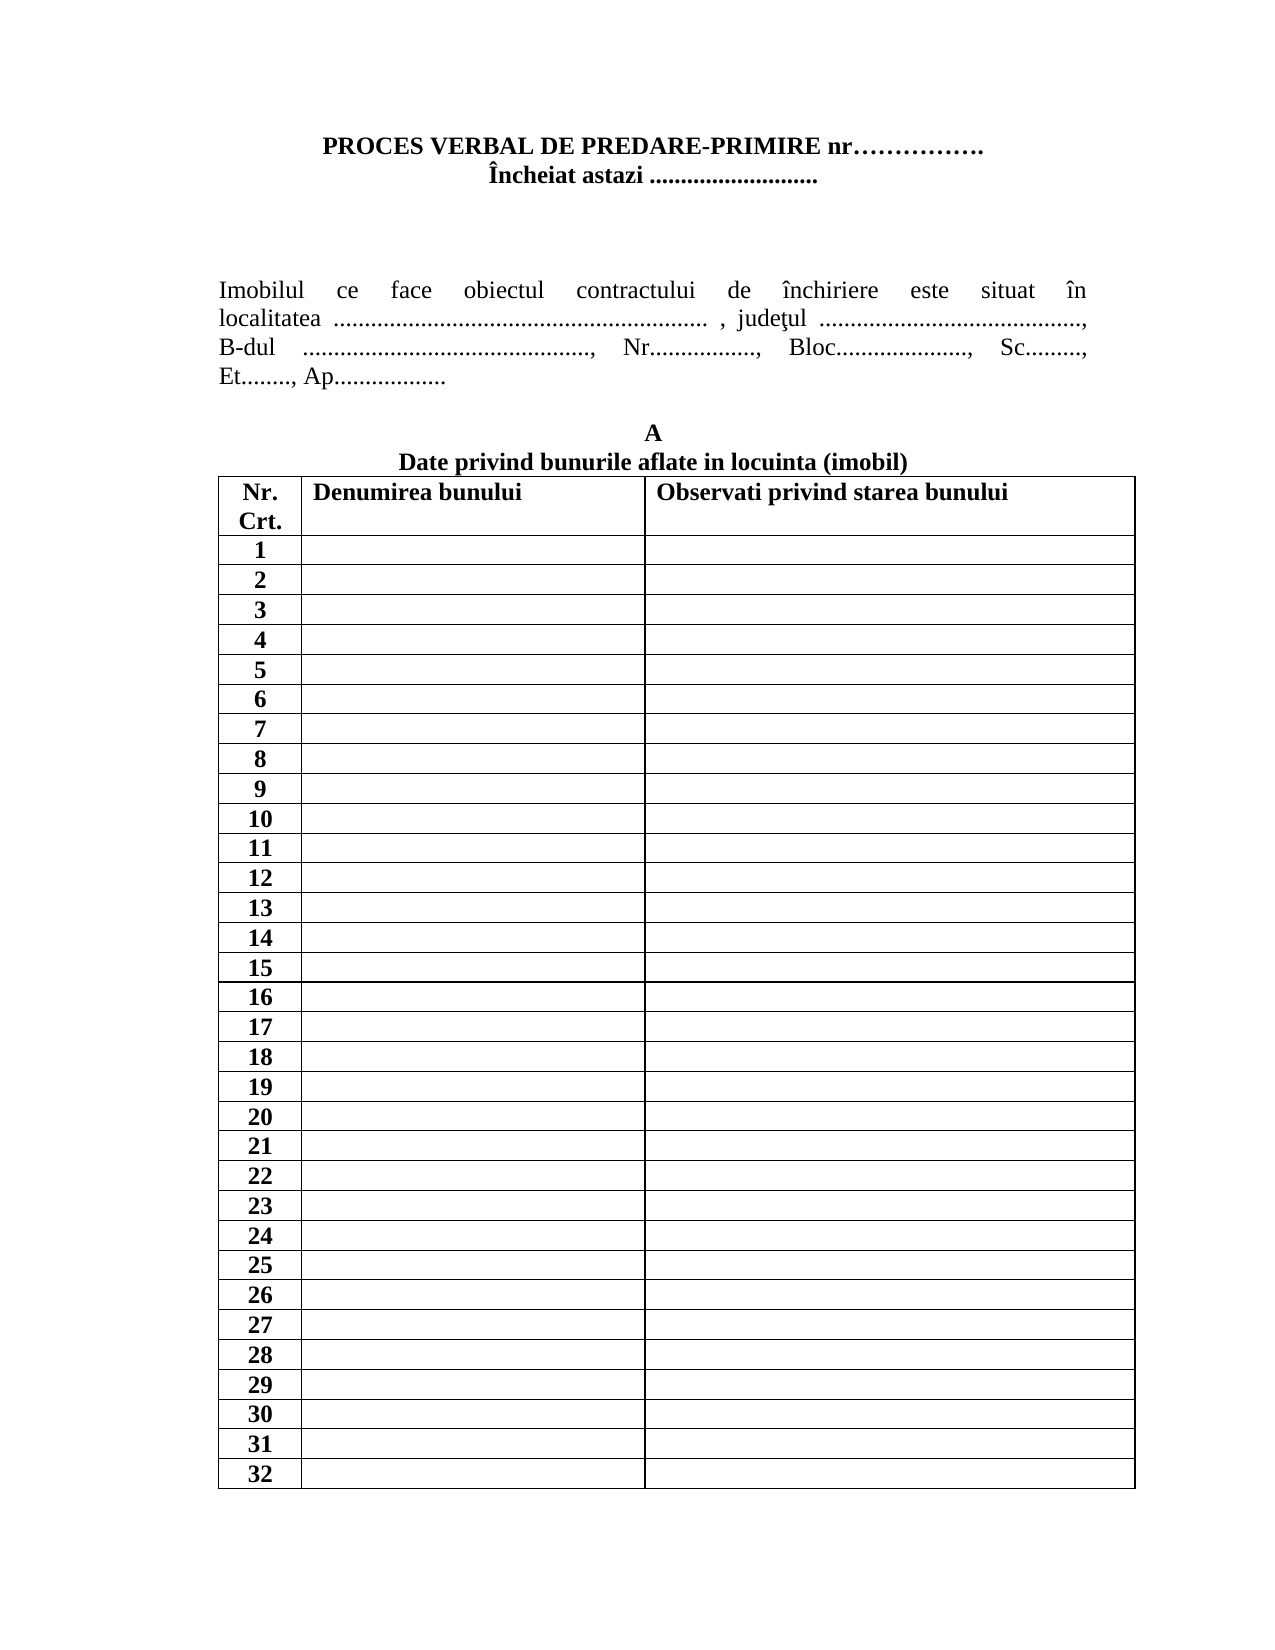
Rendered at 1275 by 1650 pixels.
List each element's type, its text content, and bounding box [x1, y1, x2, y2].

table_cell 20 [219, 1102, 301, 1130]
table_cell [646, 1191, 1134, 1220]
table_cell [302, 804, 644, 832]
table_cell [646, 923, 1134, 952]
table_cell [302, 834, 644, 862]
table_cell [646, 1161, 1134, 1190]
table_cell [646, 1459, 1134, 1488]
table_cell [646, 536, 1134, 564]
table_cell [302, 953, 644, 981]
table_cell 31 [219, 1429, 301, 1458]
table_cell [646, 804, 1134, 832]
table_header Nr. Crt. [219, 477, 301, 534]
table_cell [302, 714, 644, 743]
table_cell 12 [219, 863, 301, 892]
table_cell [646, 1429, 1134, 1458]
table_cell [646, 655, 1134, 683]
table_cell 15 [219, 953, 301, 981]
table_cell [302, 1102, 644, 1130]
table_cell [646, 744, 1134, 773]
table_cell [646, 1221, 1134, 1249]
table_cell [646, 685, 1134, 713]
table_cell 25 [219, 1251, 301, 1279]
table_cell [302, 595, 644, 624]
table_cell [646, 774, 1134, 803]
table_cell [302, 774, 644, 803]
table_cell [302, 983, 644, 1011]
table_cell 30 [219, 1400, 301, 1428]
text Date privind bunurile aflate in locuinta (imobil) [218, 447, 1088, 476]
table_cell [302, 655, 644, 683]
table_cell [646, 983, 1134, 1011]
table_cell [302, 1042, 644, 1071]
table_cell 18 [219, 1042, 301, 1071]
table_cell [302, 1251, 644, 1279]
table_cell [302, 863, 644, 892]
table_cell 10 [219, 804, 301, 832]
table_cell [302, 536, 644, 564]
text PROCES VERBAL DE PREDARE-PRIMIRE nr……………. [218, 131, 1088, 160]
table_cell [302, 1370, 644, 1398]
table_cell [646, 595, 1134, 624]
text Imobilul ce face obiectul contractului de închiriere este situat în localitatea ............................................................ , judeţul .........................................., B-dul .............................................., Nr................., Bloc....................., Sc........., Et........, Ap.................. [218, 275, 1088, 390]
table_cell 7 [219, 714, 301, 743]
table_header Observati privind starea bunului [646, 477, 1134, 534]
table_cell 21 [219, 1131, 301, 1160]
table_cell [302, 1012, 644, 1041]
table_cell [646, 893, 1134, 922]
table_cell [646, 1370, 1134, 1398]
table_cell 2 [219, 565, 301, 594]
table_cell [302, 1280, 644, 1309]
table_cell [646, 625, 1134, 654]
table_cell 32 [219, 1459, 301, 1488]
table_cell [302, 1310, 644, 1339]
table_cell [302, 1340, 644, 1369]
table_cell 22 [219, 1161, 301, 1190]
table_cell 23 [219, 1191, 301, 1220]
table_cell [302, 1400, 644, 1428]
table_cell [646, 1012, 1134, 1041]
table_cell 3 [219, 595, 301, 624]
table_cell [302, 685, 644, 713]
table_cell [646, 1251, 1134, 1279]
table_cell 19 [219, 1072, 301, 1101]
table_cell [646, 1042, 1134, 1071]
text A [218, 418, 1088, 447]
table_cell 24 [219, 1221, 301, 1249]
table_cell [646, 1072, 1134, 1101]
table_cell [302, 923, 644, 952]
table_cell 16 [219, 983, 301, 1011]
table_cell 29 [219, 1370, 301, 1398]
table_cell [302, 1161, 644, 1190]
table_cell [302, 1072, 644, 1101]
table_header Denumirea bunului [302, 477, 644, 534]
table_cell [646, 1102, 1134, 1130]
table_cell 1 [219, 536, 301, 564]
table_cell [302, 893, 644, 922]
table_cell [646, 863, 1134, 892]
table_cell 4 [219, 625, 301, 654]
table_cell [302, 1221, 644, 1249]
table_cell [646, 953, 1134, 981]
table_cell [302, 744, 644, 773]
table_cell [646, 1400, 1134, 1428]
table_cell [302, 1459, 644, 1488]
text Încheiat astazi ........................... [218, 160, 1088, 188]
table_cell 26 [219, 1280, 301, 1309]
table_cell 5 [219, 655, 301, 683]
table_cell [646, 834, 1134, 862]
table_cell [646, 714, 1134, 743]
table_cell 28 [219, 1340, 301, 1369]
table_cell 8 [219, 744, 301, 773]
table_cell 14 [219, 923, 301, 952]
table_cell [302, 625, 644, 654]
table_cell 9 [219, 774, 301, 803]
table_cell [302, 1429, 644, 1458]
table_cell [646, 1131, 1134, 1160]
table_cell 11 [219, 834, 301, 862]
table_cell [302, 565, 644, 594]
table_cell [646, 1340, 1134, 1369]
table_cell 27 [219, 1310, 301, 1339]
table_cell 6 [219, 685, 301, 713]
table_cell [646, 565, 1134, 594]
table_cell 13 [219, 893, 301, 922]
table_cell [646, 1310, 1134, 1339]
table_cell [646, 1280, 1134, 1309]
table_cell [302, 1131, 644, 1160]
table_cell 17 [219, 1012, 301, 1041]
table_cell [302, 1191, 644, 1220]
